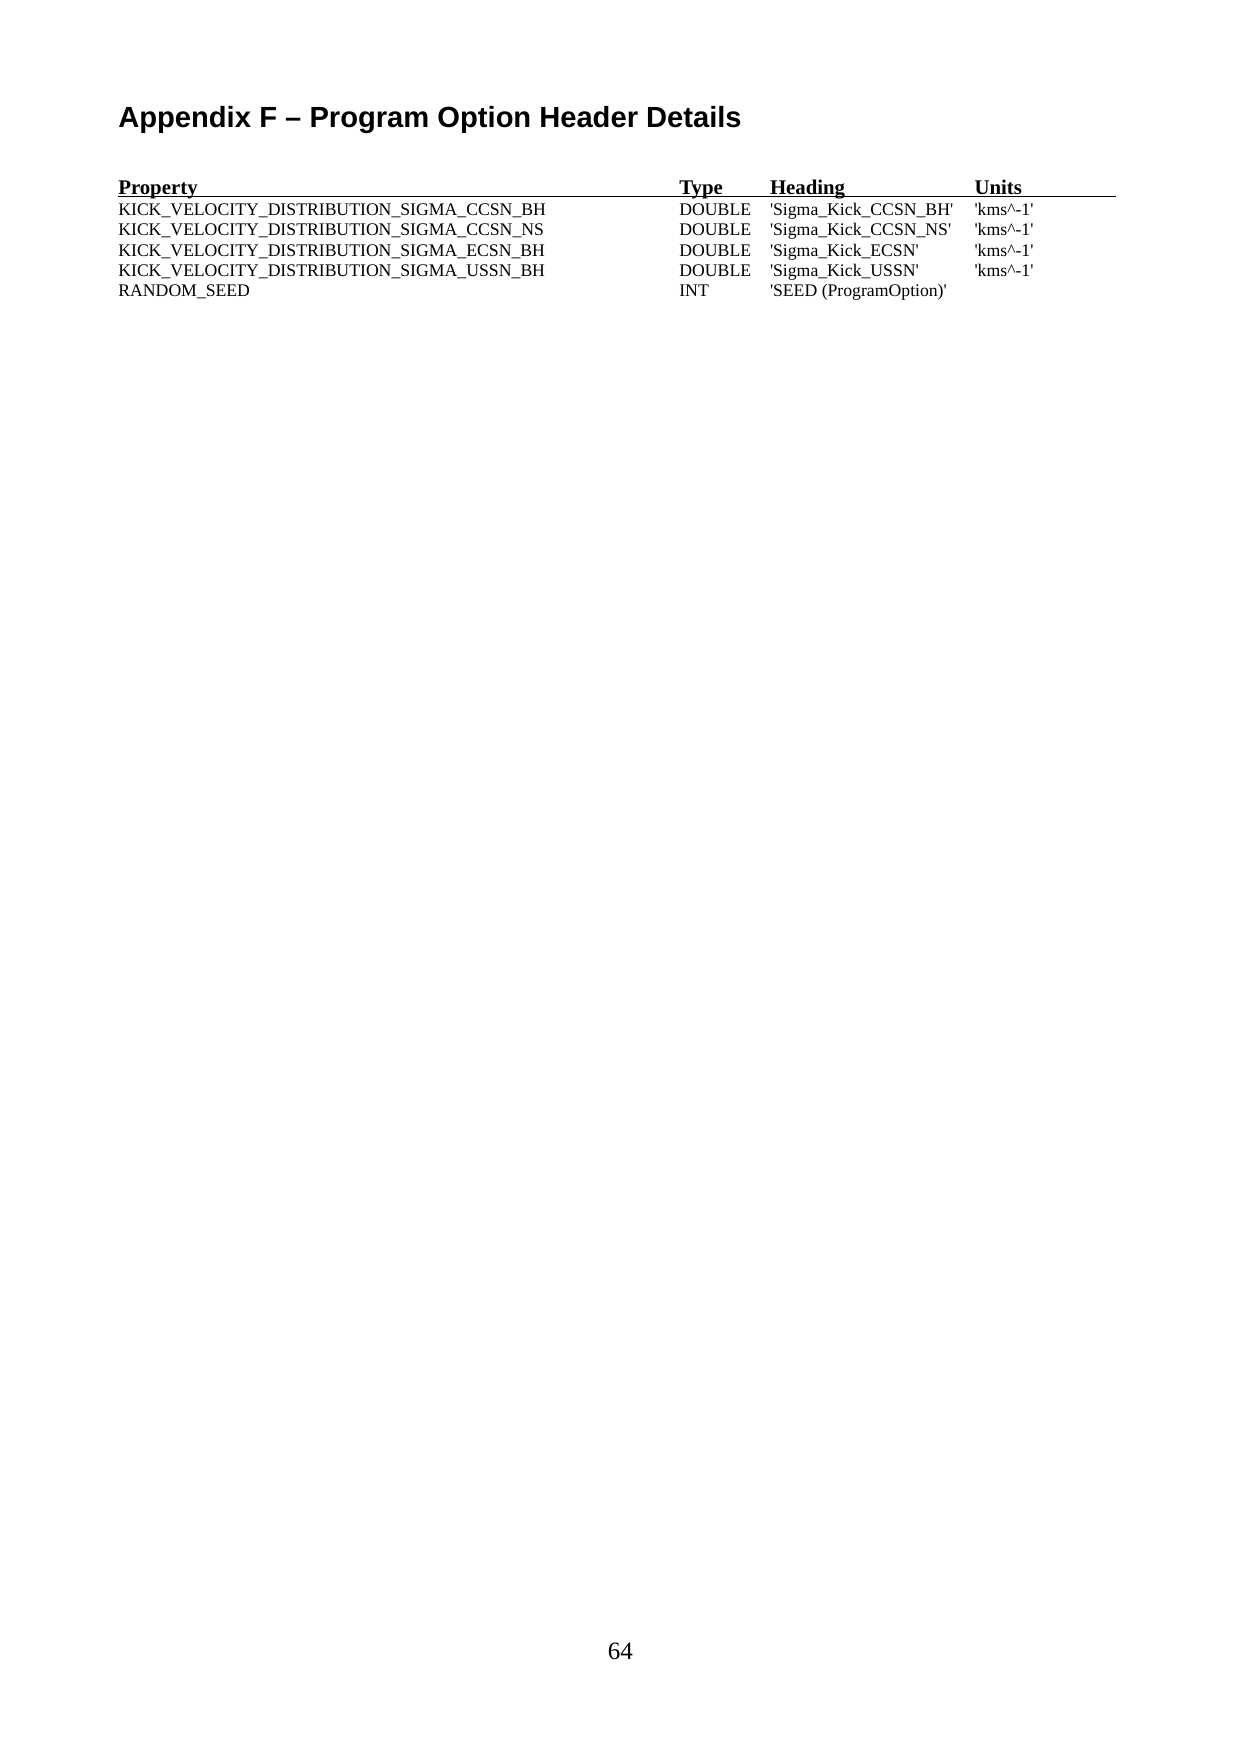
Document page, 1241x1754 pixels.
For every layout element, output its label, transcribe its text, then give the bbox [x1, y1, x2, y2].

text KICK_VELOCITY_DISTRIBUTION_SIGMA_CCSN_BH DOUBLE 'Sigma_Kick_CCSN_BH' 'kms^-1' [118, 199, 1122, 219]
text Property Type Heading Units [118, 175, 1122, 199]
text KICK_VELOCITY_DISTRIBUTION_SIGMA_CCSN_NS DOUBLE 'Sigma_Kick_CCSN_NS' 'kms^-1' [118, 219, 1122, 239]
subtitle Appendix F – Program Option Header Details [118, 100, 1122, 133]
text KICK_VELOCITY_DISTRIBUTION_SIGMA_USSN_BH DOUBLE 'Sigma_Kick_USSN' 'kms^-1' [118, 260, 1122, 280]
text KICK_VELOCITY_DISTRIBUTION_SIGMA_ECSN_BH DOUBLE 'Sigma_Kick_ECSN' 'kms^-1' [118, 239, 1122, 260]
text RANDOM_SEED INT 'SEED (ProgramOption)' [118, 280, 1122, 300]
